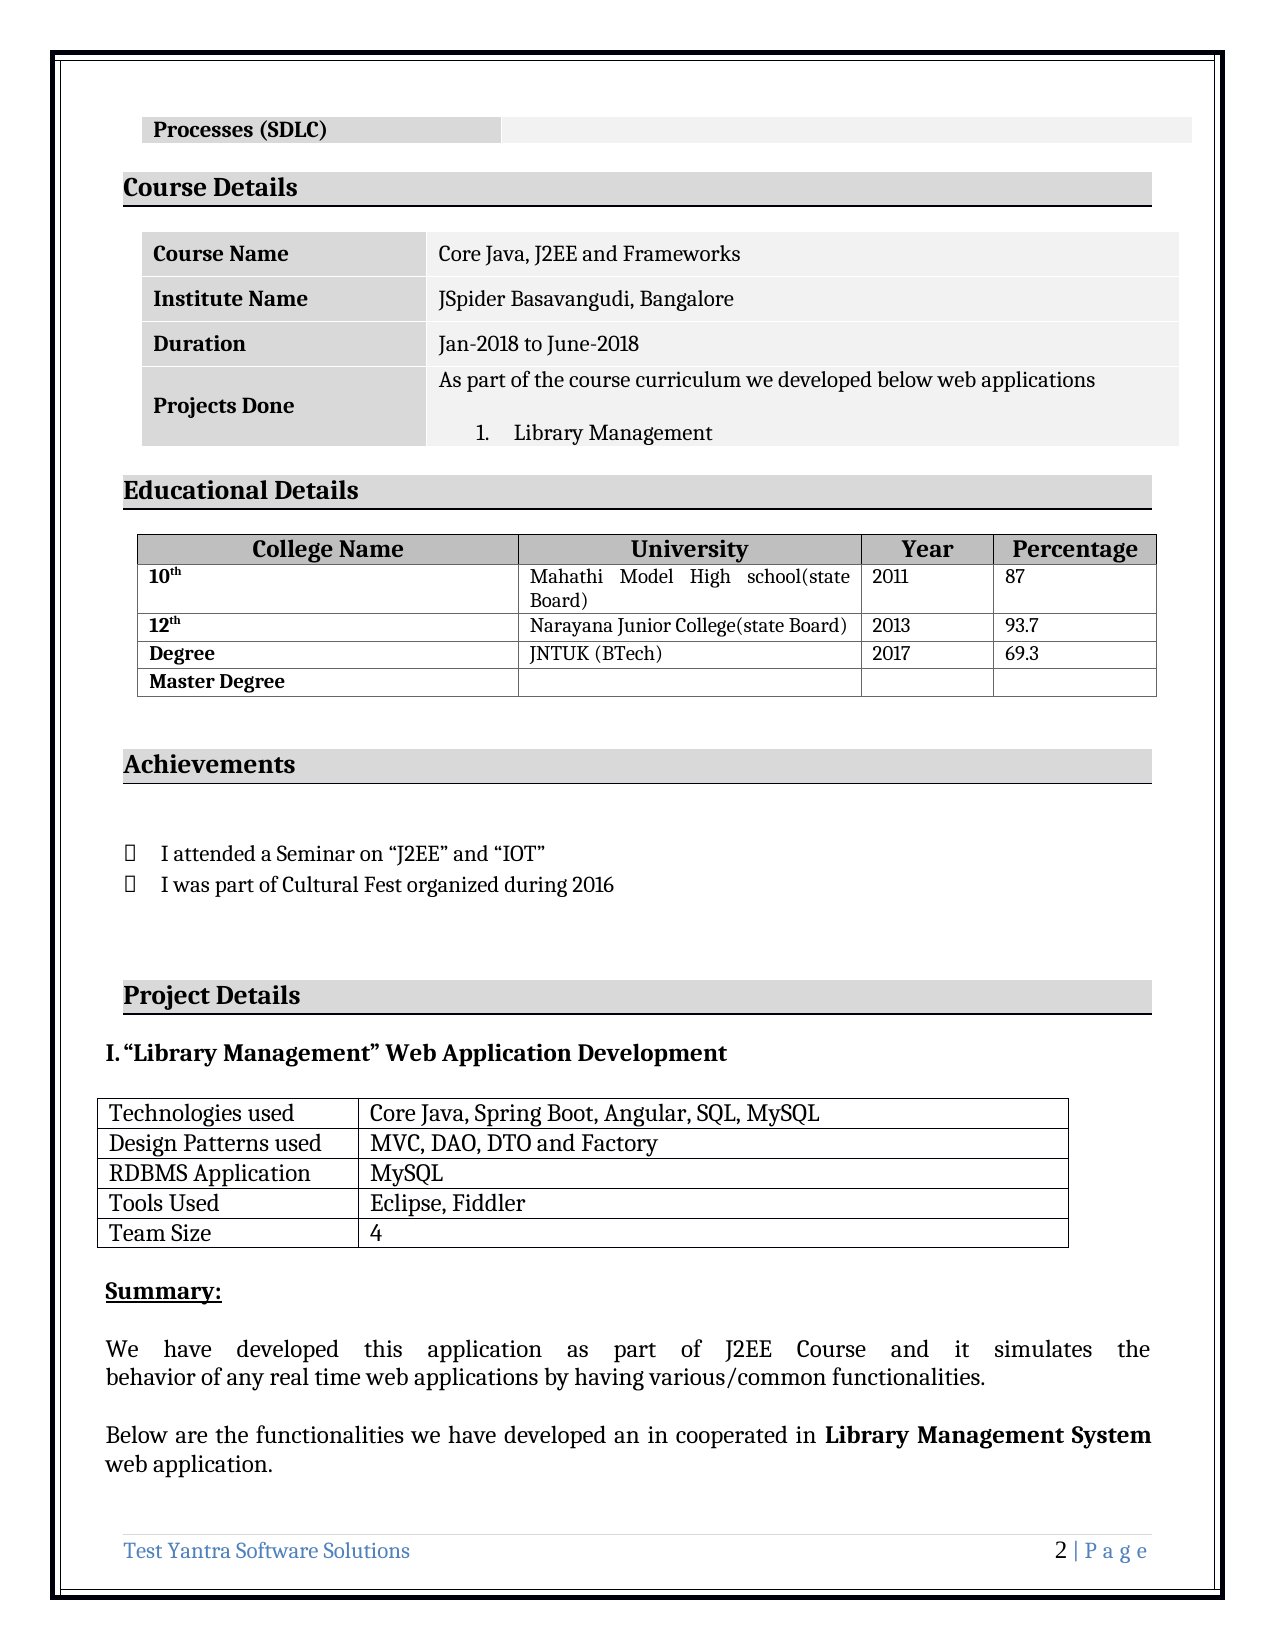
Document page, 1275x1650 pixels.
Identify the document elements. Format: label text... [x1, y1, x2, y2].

table_cell Master Degree [138, 669, 518, 696]
table_header University [519, 535, 861, 564]
list I attended a Seminar on “J2EE” and “IOT” [123, 837, 1152, 868]
table_cell [519, 669, 861, 696]
text Course Details [123, 172, 1152, 205]
table_cell MVC, DAO, DTO and Factory [359, 1129, 1068, 1158]
table_cell Design Patterns used [98, 1129, 358, 1158]
table_cell [994, 669, 1156, 696]
table_cell Duration [142, 322, 426, 366]
table_cell As part of the course curriculum we developed below web applications Library Management [427, 367, 1179, 446]
text Summary: [105, 1277, 1152, 1306]
table_cell Eclipse, Fiddler [359, 1189, 1068, 1217]
text Educational Details [123, 475, 1152, 508]
table_cell RDBMS Application [98, 1159, 358, 1188]
table_cell 12th [138, 614, 518, 641]
table_cell 2011 [862, 565, 993, 613]
table_cell Narayana Junior College(state Board) [519, 614, 861, 641]
list I was part of Cultural Fest organized during 2016 [123, 868, 1152, 899]
list “Library Management” Web Application Development [105, 1039, 1152, 1068]
table_header Year [862, 535, 993, 564]
table_cell Tools Used [98, 1189, 358, 1217]
table_cell 93.7 [994, 614, 1156, 641]
table_cell Projects Done [142, 367, 426, 446]
table_header Percentage [994, 535, 1156, 564]
table_cell MySQL [359, 1159, 1068, 1188]
table_header Technologies used [98, 1099, 358, 1128]
text We have developed this application as part of J2EE Course and it simulates the behavior of any real time web applications by having various/common functionalities. [105, 1334, 1152, 1392]
text Below are the functionalities we have developed an in cooperated in Library Management System web application. [105, 1421, 1152, 1478]
text Achievements [123, 749, 1152, 783]
table_header College Name [138, 535, 518, 564]
table_cell 2017 [862, 642, 993, 668]
table_cell [862, 669, 993, 696]
table_cell Team Size [98, 1219, 358, 1247]
table_cell JNTUK (BTech) [519, 642, 861, 668]
table_cell 87 [994, 565, 1156, 613]
table_cell 2013 [862, 614, 993, 641]
table_header Course Name [142, 232, 426, 276]
table_cell 69.3 [994, 642, 1156, 668]
table_cell 4 [359, 1219, 1068, 1247]
table_header Core Java, Spring Boot, Angular, SQL, MySQL [359, 1099, 1068, 1128]
text Project Details [123, 980, 1152, 1013]
table_cell Institute Name [142, 277, 426, 321]
table_cell Degree [138, 642, 518, 668]
table_cell [502, 117, 1192, 143]
table_cell Mahathi Model High school(state Board) [519, 565, 861, 613]
table_cell Processes (SDLC) [142, 117, 501, 143]
table_cell Jan-2018 to June-2018 [427, 322, 1179, 366]
table_header Core Java, J2EE and Frameworks [427, 232, 1179, 276]
table_cell JSpider Basavangudi, Bangalore [427, 277, 1179, 321]
table_cell 10th [138, 565, 518, 613]
